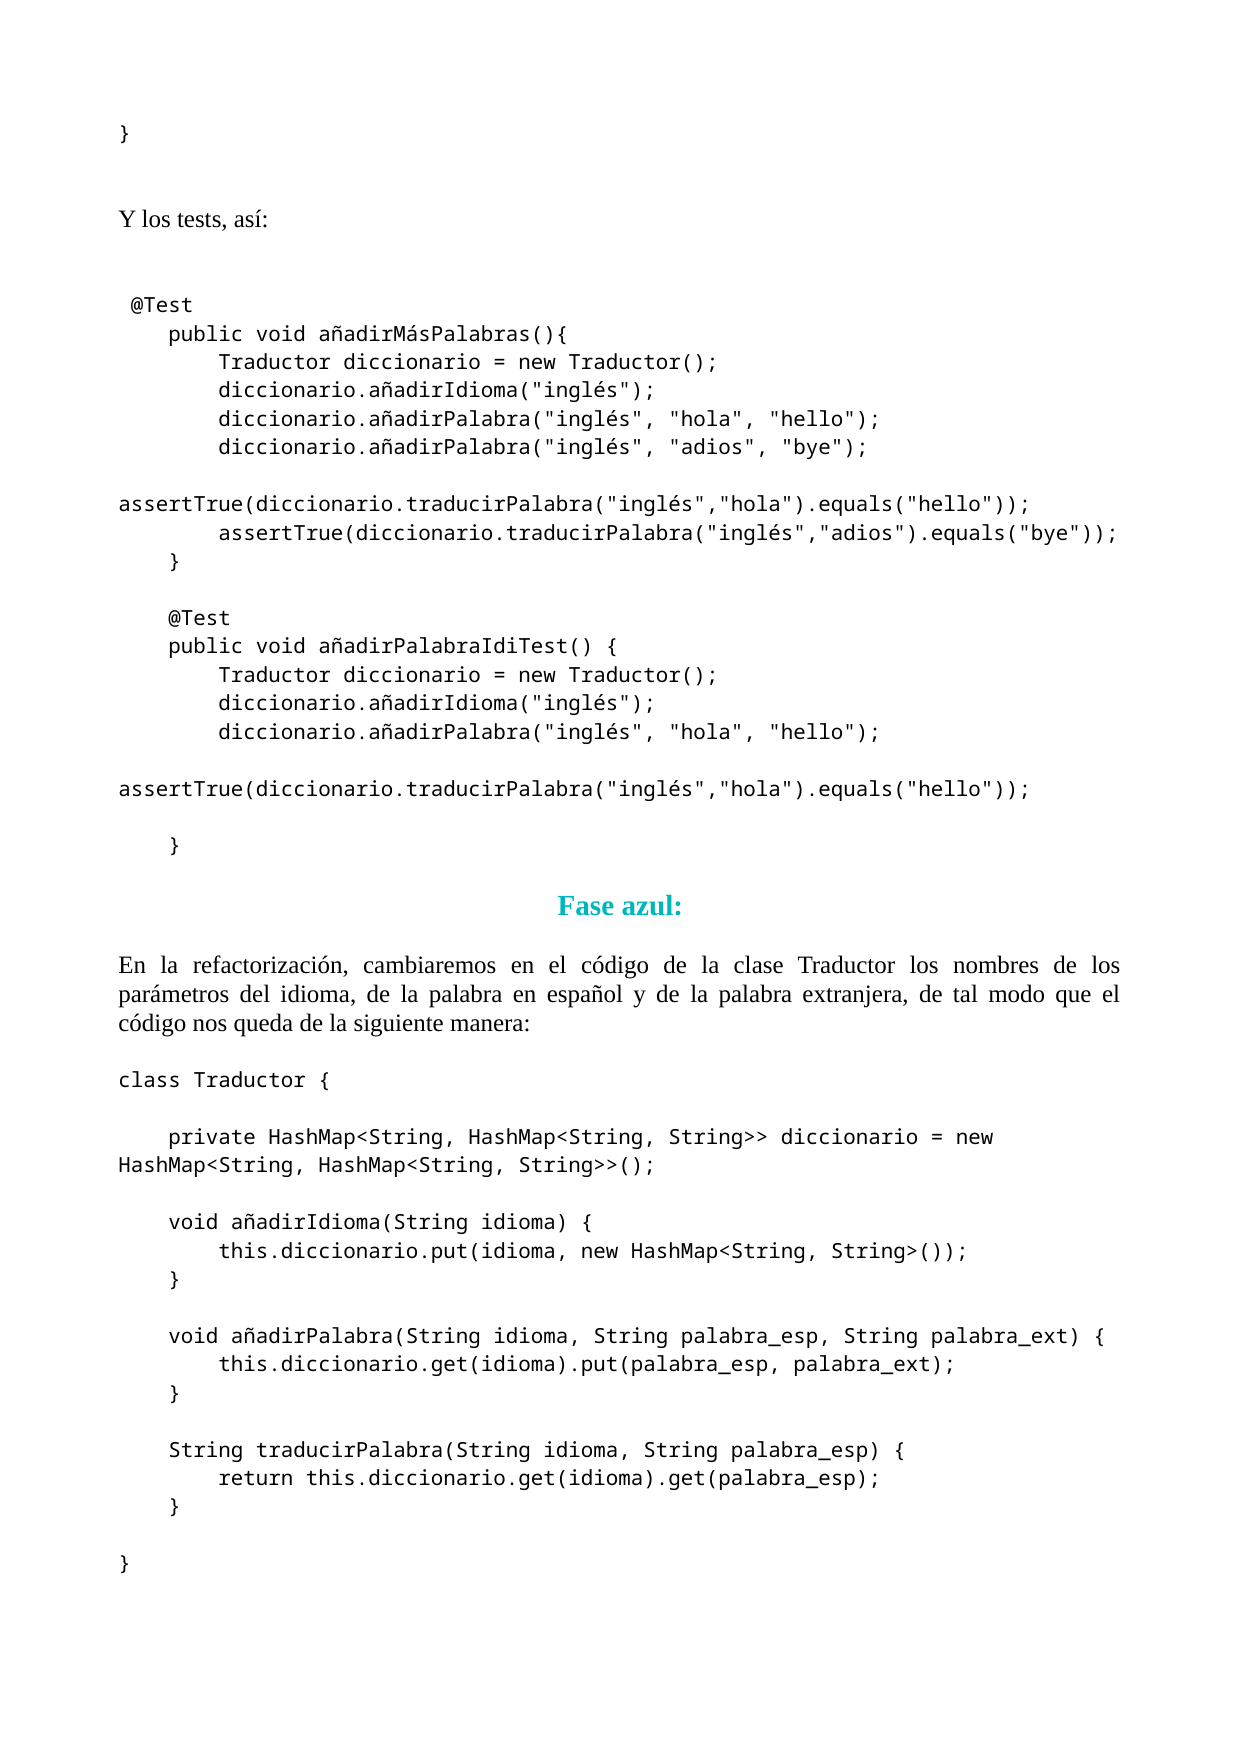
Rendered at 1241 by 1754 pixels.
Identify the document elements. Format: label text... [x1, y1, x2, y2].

text } [118, 118, 1122, 147]
text } [118, 1492, 1122, 1520]
text void añadirPalabra(String idioma, String palabra_esp, String palabra_ext) { [118, 1321, 1122, 1349]
text diccionario.añadirPalabra("inglés", "adios", "bye"); [118, 432, 1122, 461]
text } [118, 1264, 1122, 1293]
text this.diccionario.put(idioma, new HashMap<String, String>()); [118, 1236, 1122, 1264]
text Traductor diccionario = new Traductor(); [118, 660, 1122, 688]
text Fase azul: [118, 888, 1122, 921]
text Y los tests, así: [118, 204, 1122, 233]
text String traducirPalabra(String idioma, String palabra_esp) { [118, 1435, 1122, 1463]
text @Test [118, 290, 1122, 319]
text } [118, 831, 1122, 859]
text En la refactorización, cambiaremos en el código de la clase Traductor los nombres de los parámetros del idioma, de la palabra en español y de la palabra extranjera, de tal modo que el código nos queda de la siguiente manera: [118, 950, 1122, 1036]
text class Traductor { [118, 1065, 1122, 1093]
text diccionario.añadirPalabra("inglés", "hola", "hello"); [118, 717, 1122, 745]
text diccionario.añadirPalabra("inglés", "hola", "hello"); [118, 404, 1122, 432]
text void añadirIdioma(String idioma) { [118, 1207, 1122, 1236]
text return this.diccionario.get(idioma).get(palabra_esp); [118, 1463, 1122, 1492]
text assertTrue(diccionario.traducirPalabra("inglés","hola").equals("hello")); [118, 461, 1122, 518]
text assertTrue(diccionario.traducirPalabra("inglés","hola").equals("hello")); [118, 745, 1122, 802]
text public void añadirPalabraIdiTest() { [118, 632, 1122, 660]
text Traductor diccionario = new Traductor(); [118, 347, 1122, 376]
text public void añadirMásPalabras(){ [118, 319, 1122, 347]
text } [118, 1378, 1122, 1406]
text assertTrue(diccionario.traducirPalabra("inglés","adios").equals("bye")); [118, 518, 1122, 546]
text } [118, 546, 1122, 575]
text diccionario.añadirIdioma("inglés"); [118, 688, 1122, 717]
text @Test [118, 603, 1122, 632]
text diccionario.añadirIdioma("inglés"); [118, 376, 1122, 404]
text } [118, 1548, 1122, 1577]
text private HashMap<String, HashMap<String, String>> diccionario = new HashMap<String, HashMap<String, String>>(); [118, 1122, 1122, 1179]
text this.diccionario.get(idioma).put(palabra_esp, palabra_ext); [118, 1349, 1122, 1378]
